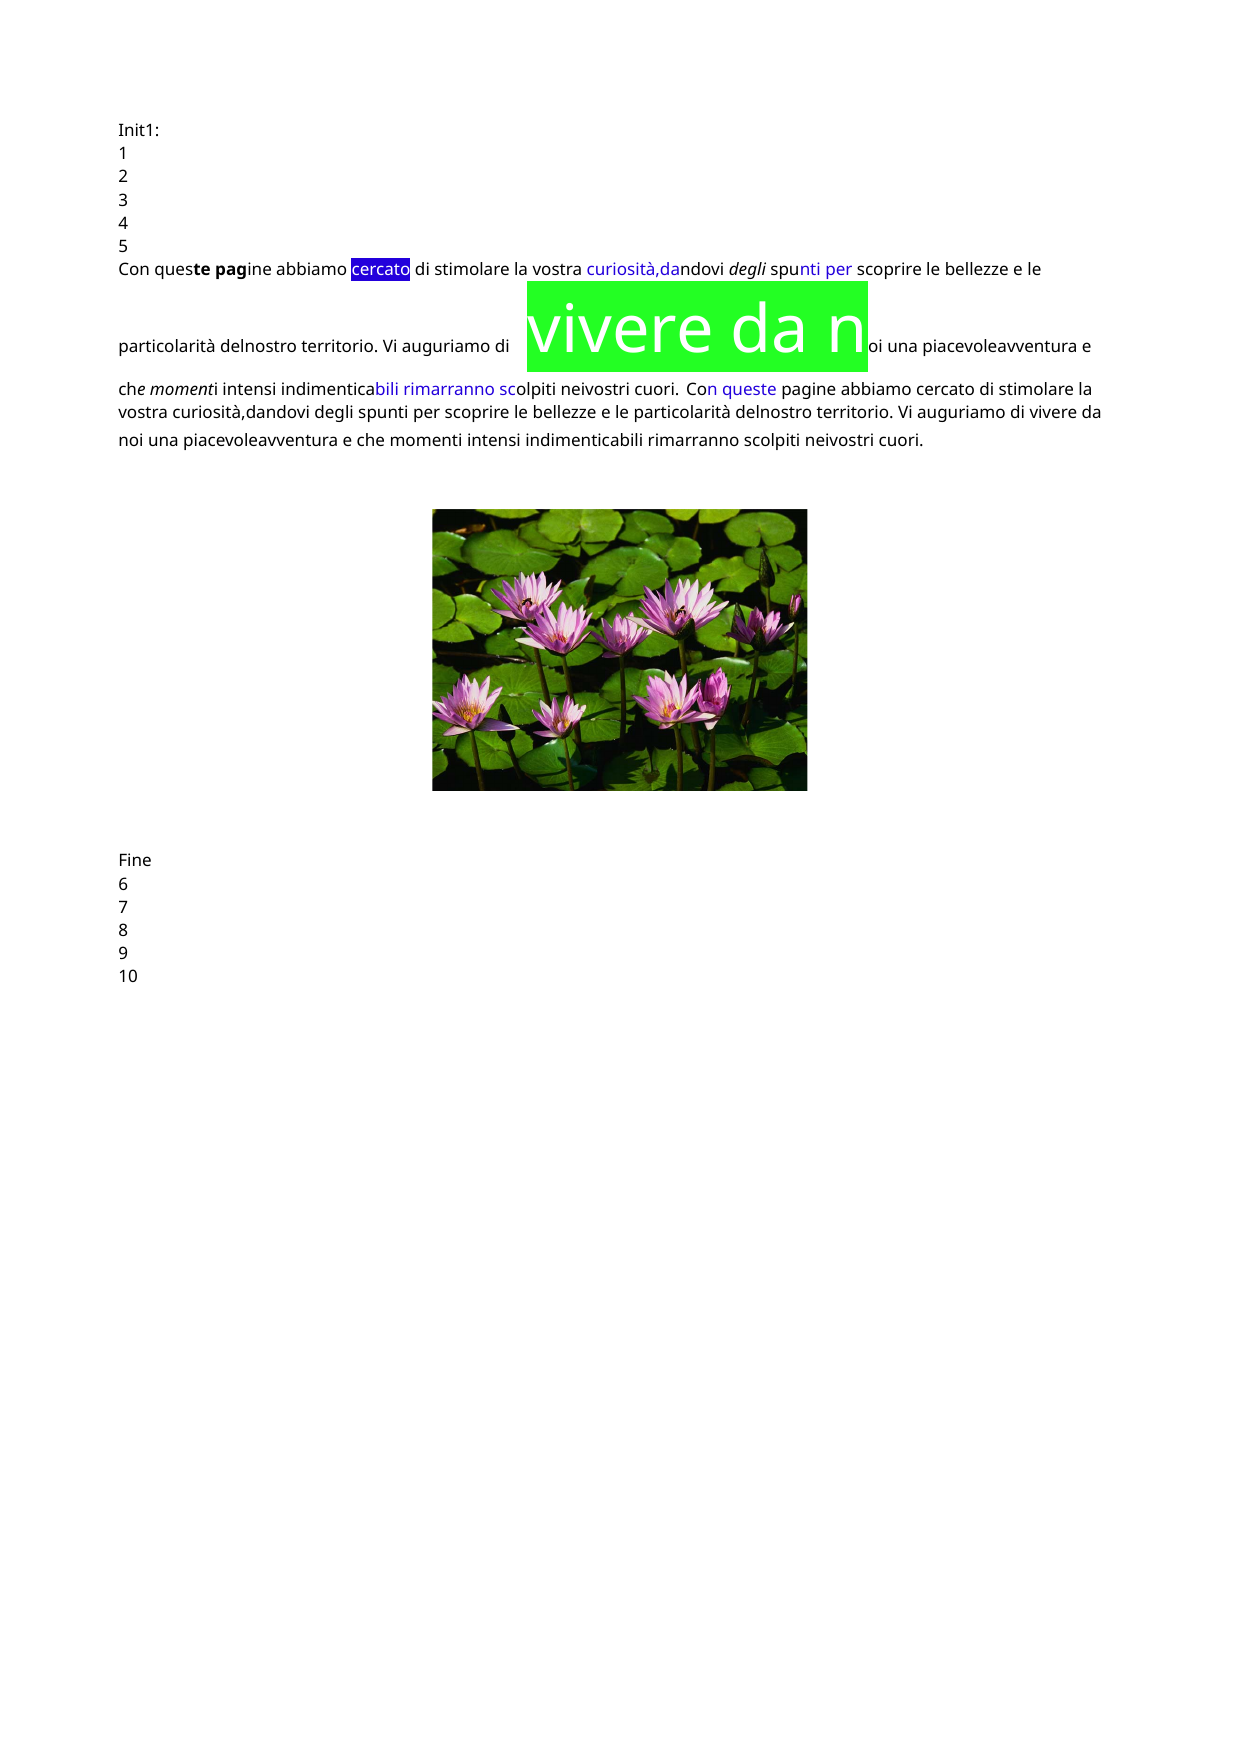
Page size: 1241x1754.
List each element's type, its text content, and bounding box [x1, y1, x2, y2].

text 5 [118, 234, 1122, 257]
text 3 [118, 188, 1122, 211]
text 1 [118, 141, 1122, 164]
text 4 [118, 211, 1122, 234]
picture [432, 509, 808, 791]
text Init1: [118, 118, 1122, 141]
text 7 [118, 895, 1122, 918]
text Fine [118, 848, 1122, 872]
text 2 [118, 164, 1122, 188]
text 10 [118, 964, 1122, 988]
text 6 [118, 872, 1122, 895]
text 8 [118, 918, 1122, 941]
text Con queste pagine abbiamo cercato di stimolare la vostra curiosità,dandovi degli spunti per scoprire le bellezze e le particolarità delnostro territorio. Vi auguriamo di vivere da noi una piacevoleavventura e che momenti intensi indimenticabili rimarranno scolpiti neivostri cuori. Con queste pagine abbiamo cercato di stimolare la vostra curiosità,dandovi degli spunti per scoprire le bellezze e le particolarità delnostro territorio. Vi auguriamo di vivere da noi una piacevoleavventura e che momenti intensi indimenticabili rimarranno scolpiti neivostri cuori. [118, 257, 1122, 452]
text 9 [118, 941, 1122, 964]
